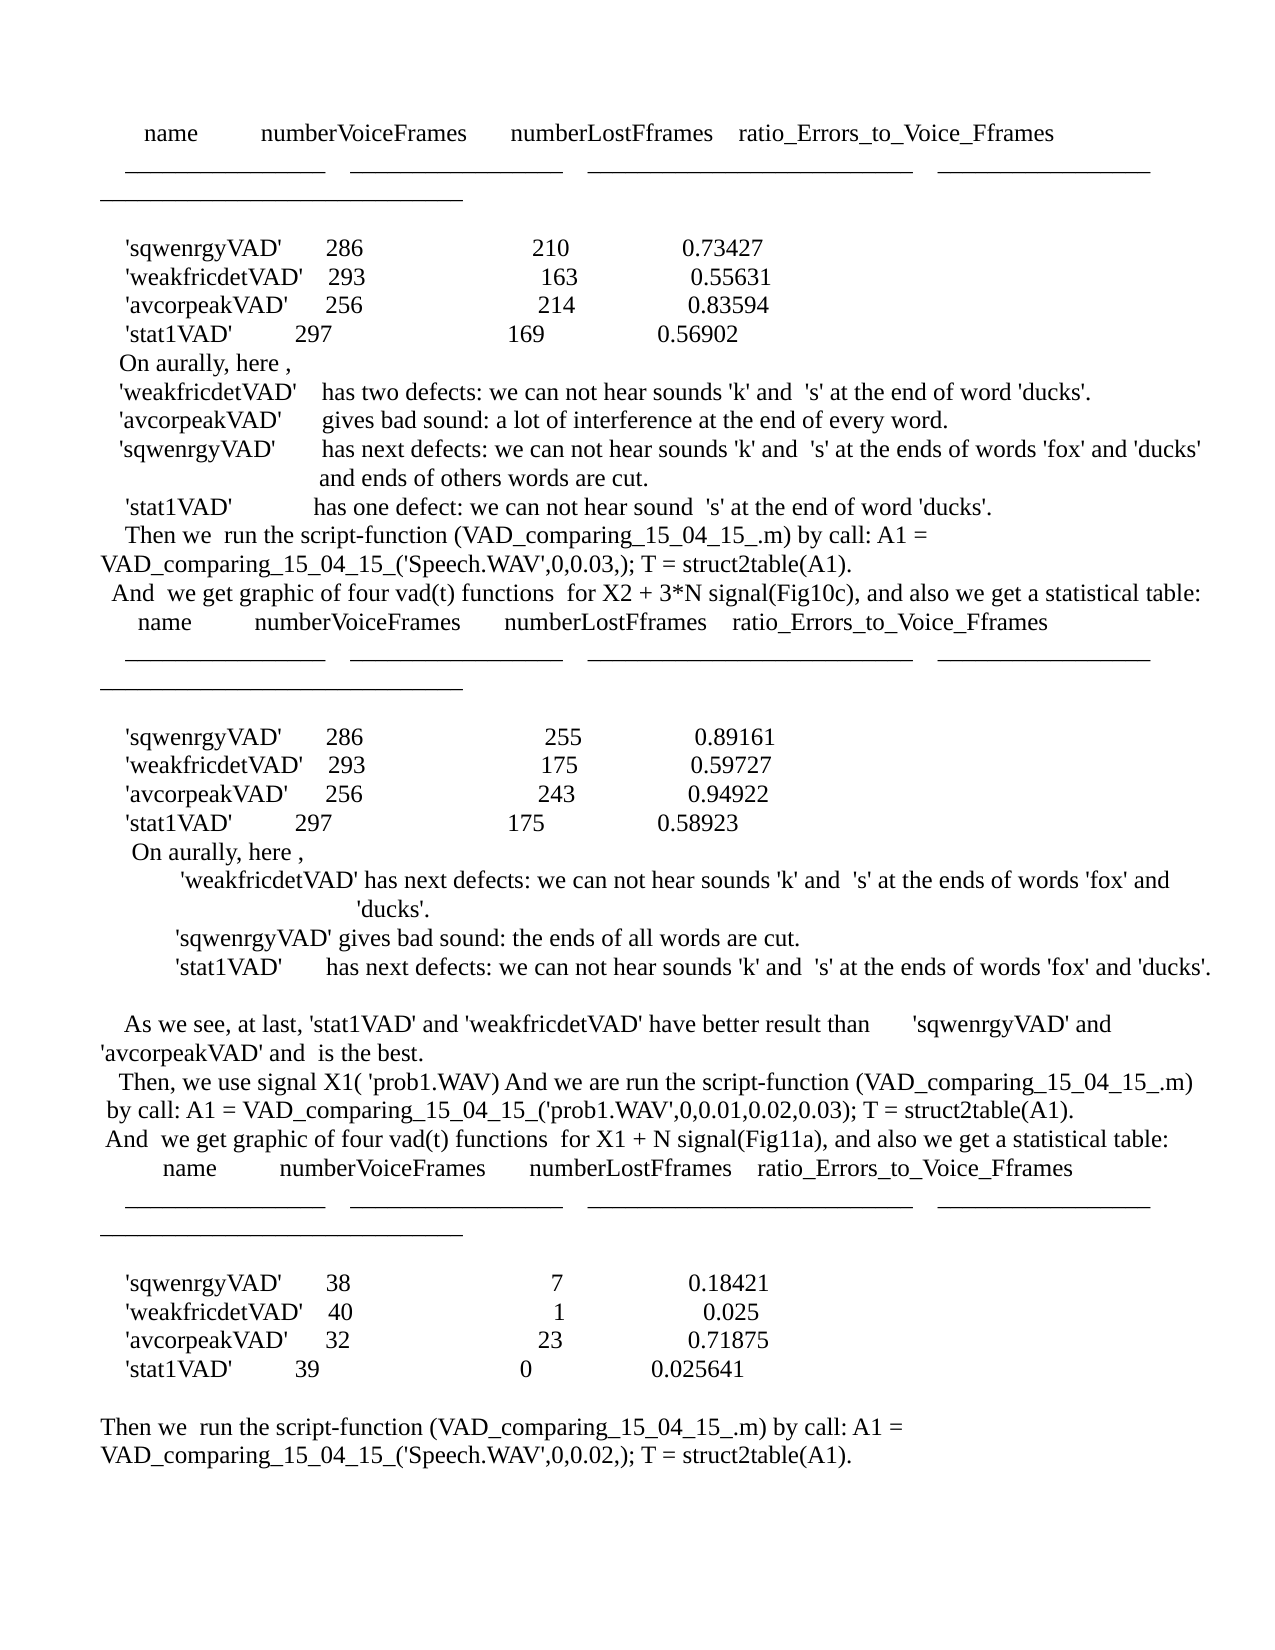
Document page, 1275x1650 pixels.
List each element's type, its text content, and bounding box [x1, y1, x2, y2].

text 'stat1VAD' has one defect: we can not hear sound 's' at the end of word 'ducks'. [100, 492, 1231, 521]
text 'ducks'. [100, 894, 1231, 923]
text As we see, at last, 'stat1VAD' and 'weakfricdetVAD' have better result than 'sqwenrgyVAD' and [100, 1009, 1231, 1038]
text 'stat1VAD' 39 0 0.025641 [100, 1354, 1231, 1383]
text 'avcorpeakVAD' 256 214 0.83594 [100, 291, 1231, 319]
text ________________ _________________ __________________________ _________________ _____________________________ [100, 147, 1231, 204]
text ________________ _________________ __________________________ _________________ _____________________________ [100, 636, 1231, 693]
text name numberVoiceFrames numberLostFframes ratio_Errors_to_Voice_Fframes [100, 607, 1231, 636]
text And we get graphic of four vad(t) functions for X2 + 3*N signal(Fig10c), and also we get a statistical table: [100, 578, 1231, 607]
text name numberVoiceFrames numberLostFframes ratio_Errors_to_Voice_Fframes [100, 118, 1231, 147]
text 'sqwenrgyVAD' 38 7 0.18421 [100, 1268, 1231, 1297]
text On aurally, here , [100, 348, 1231, 377]
text 'avcorpeakVAD' gives bad sound: a lot of interference at the end of every word. [100, 406, 1231, 434]
text 'stat1VAD' has next defects: we can not hear sounds 'k' and 's' at the ends of words 'fox' and 'ducks'. [100, 952, 1231, 1009]
text 'avcorpeakVAD' 256 243 0.94922 [100, 779, 1231, 808]
text 'sqwenrgyVAD' gives bad sound: the ends of all words are cut. [100, 923, 1231, 952]
text VAD_comparing_15_04_15_('Speech.WAV',0,0.02,); T = struct2table(A1). [100, 1441, 1231, 1469]
text by call: A1 = VAD_comparing_15_04_15_('prob1.WAV',0,0.01,0.02,0.03); T = struct2table(A1). [100, 1096, 1231, 1124]
text Then we run the script-function (VAD_comparing_15_04_15_.m) by call: A1 = [100, 1412, 1231, 1441]
text 'weakfricdetVAD' 293 175 0.59727 [100, 751, 1231, 779]
text 'weakfricdetVAD' has two defects: we can not hear sounds 'k' and 's' at the end of word 'ducks'. [100, 377, 1231, 406]
text 'sqwenrgyVAD' has next defects: we can not hear sounds 'k' and 's' at the ends of words 'fox' and 'ducks' [100, 434, 1231, 463]
text 'stat1VAD' 297 169 0.56902 [100, 319, 1231, 348]
text 'weakfricdetVAD' 293 163 0.55631 [100, 262, 1231, 291]
text 'stat1VAD' 297 175 0.58923 [100, 808, 1231, 837]
text ________________ _________________ __________________________ _________________ _____________________________ [100, 1182, 1231, 1239]
text 'weakfricdetVAD' has next defects: we can not hear sounds 'k' and 's' at the ends of words 'fox' and [100, 866, 1231, 894]
text 'sqwenrgyVAD' 286 210 0.73427 [100, 233, 1231, 262]
text 'avcorpeakVAD' and is the best. [100, 1038, 1231, 1067]
text 'weakfricdetVAD' 40 1 0.025 [100, 1297, 1231, 1326]
text Then we run the script-function (VAD_comparing_15_04_15_.m) by call: A1 = [100, 521, 1231, 549]
text 'avcorpeakVAD' 32 23 0.71875 [100, 1326, 1231, 1354]
text 'sqwenrgyVAD' 286 255 0.89161 [100, 722, 1231, 751]
text On aurally, here , [100, 837, 1231, 866]
text name numberVoiceFrames numberLostFframes ratio_Errors_to_Voice_Fframes [100, 1153, 1231, 1182]
text Then, we use signal X1( 'prob1.WAV) And we are run the script-function (VAD_comparing_15_04_15_.m) [100, 1067, 1231, 1096]
text And we get graphic of four vad(t) functions for X1 + N signal(Fig11a), and also we get a statistical table: [100, 1124, 1231, 1153]
text VAD_comparing_15_04_15_('Speech.WAV',0,0.03,); T = struct2table(A1). [100, 549, 1231, 578]
text and ends of others words are cut. [100, 463, 1231, 492]
